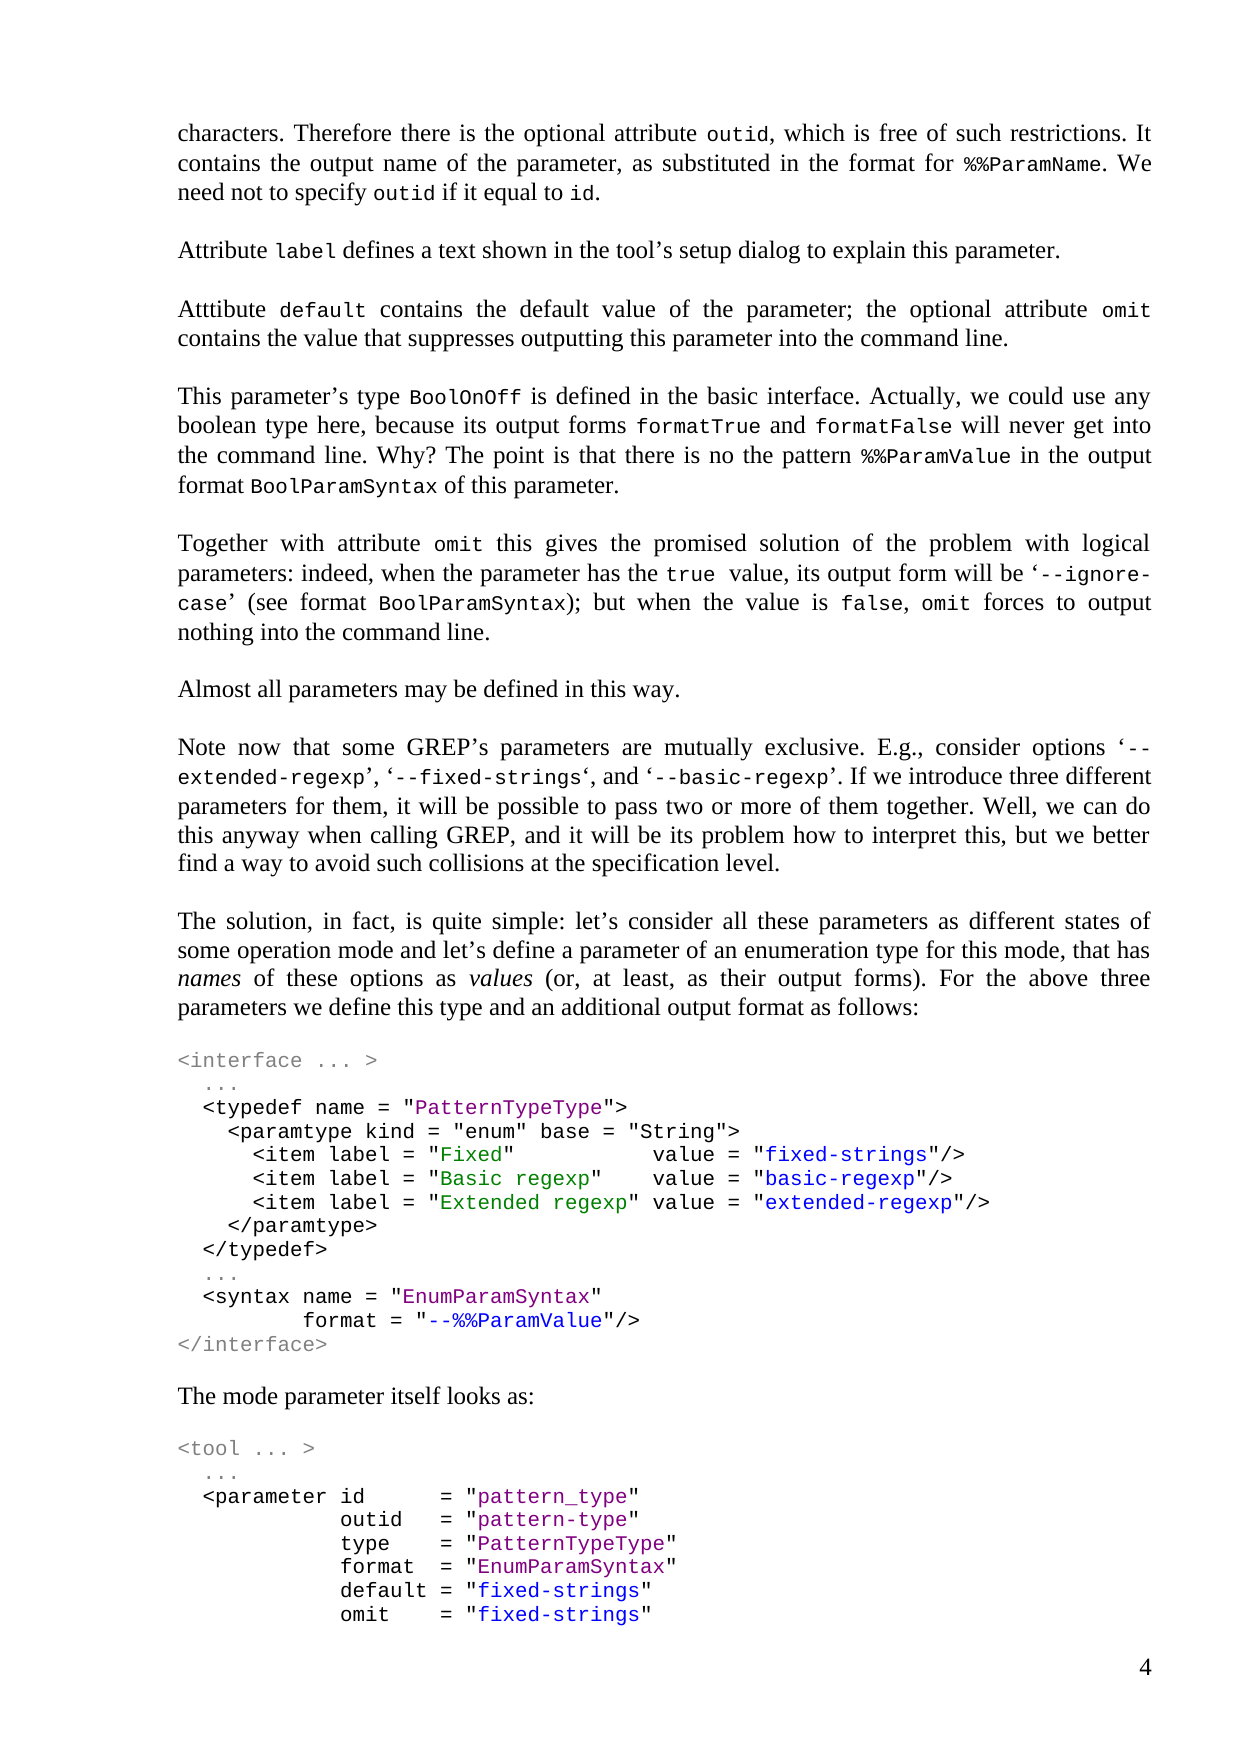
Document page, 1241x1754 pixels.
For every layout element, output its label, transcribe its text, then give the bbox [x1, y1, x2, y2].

text outid = "pattern-type" [177, 1509, 1152, 1533]
text Atttibute default contains the default value of the parameter; the optional attribute omit contains the value that suppresses outputting this parameter into the command line. [177, 294, 1152, 352]
text omit = "fixed-strings" [177, 1604, 1152, 1627]
text ... [177, 1073, 1152, 1097]
text ... [177, 1462, 1152, 1486]
text format = "--%%ParamValue"/> [177, 1310, 1152, 1333]
text </typedef> [177, 1239, 1152, 1263]
text format = "EnumParamSyntax" [177, 1557, 1152, 1580]
text <interface ... > [177, 1050, 1152, 1073]
text <item label = "Fixed" value = "fixed-strings"/> [177, 1144, 1152, 1168]
text characters. Therefore there is the optional attribute outid, which is free of such restrictions. It contains the output name of the parameter, as substituted in the format for %%ParamName. We need not to specify outid if it equal to id. [177, 118, 1152, 207]
text Note now that some GREP’s parameters are mutually exclusive. E.g., consider options ‘--extended-regexp’, ‘--fixed-strings‘, and ‘--basic-regexp’. If we introduce three different parameters for them, it will be possible to pass two or more of them together. Well, we can do this anyway when calling GREP, and it will be its problem how to interpret this, but we better find a way to avoid such collisions at the specification level. [177, 732, 1152, 877]
text The mode parameter itself looks as: [177, 1381, 1152, 1409]
text ... [177, 1263, 1152, 1286]
text <parameter id = "pattern_type" [177, 1486, 1152, 1509]
text Together with attribute omit this gives the promised solution of the problem with logical parameters: indeed, when the parameter has the true value, its output form will be ‘--ignore-case’ (see format BoolParamSyntax); but when the value is false, omit forces to output nothing into the command line. [177, 528, 1152, 646]
text Almost all parameters may be defined in this way. [177, 674, 1152, 703]
text type = "PatternTypeType" [177, 1533, 1152, 1557]
text <tool ... > [177, 1438, 1152, 1462]
text <typedef name = "PatternTypeType"> [177, 1097, 1152, 1121]
text This parameter’s type BoolOnOff is defined in the basic interface. Actually, we could use any boolean type here, because its output forms formatTrue and formatFalse will never get into the command line. Why? The point is that there is no the pattern %%ParamValue in the output format BoolParamSyntax of this parameter. [177, 381, 1152, 499]
text Attribute label defines a text shown in the tool’s setup dialog to explain this parameter. [177, 236, 1152, 265]
text default = "fixed-strings" [177, 1580, 1152, 1604]
text The solution, in fact, is quite simple: let’s consider all these parameters as different states of some operation mode and let’s define a parameter of an enumeration type for this mode, that has names of these options as values (or, at least, as their output forms). For the above three parameters we define this type and an additional output format as follows: [177, 906, 1152, 1021]
text <item label = "Basic regexp" value = "basic-regexp"/> [177, 1168, 1152, 1192]
text <paramtype kind = "enum" base = "String"> [177, 1121, 1152, 1144]
text <syntax name = "EnumParamSyntax" [177, 1286, 1152, 1310]
text </interface> [177, 1333, 1152, 1357]
text <item label = "Extended regexp" value = "extended-regexp"/> [177, 1192, 1152, 1215]
text </paramtype> [177, 1215, 1152, 1239]
